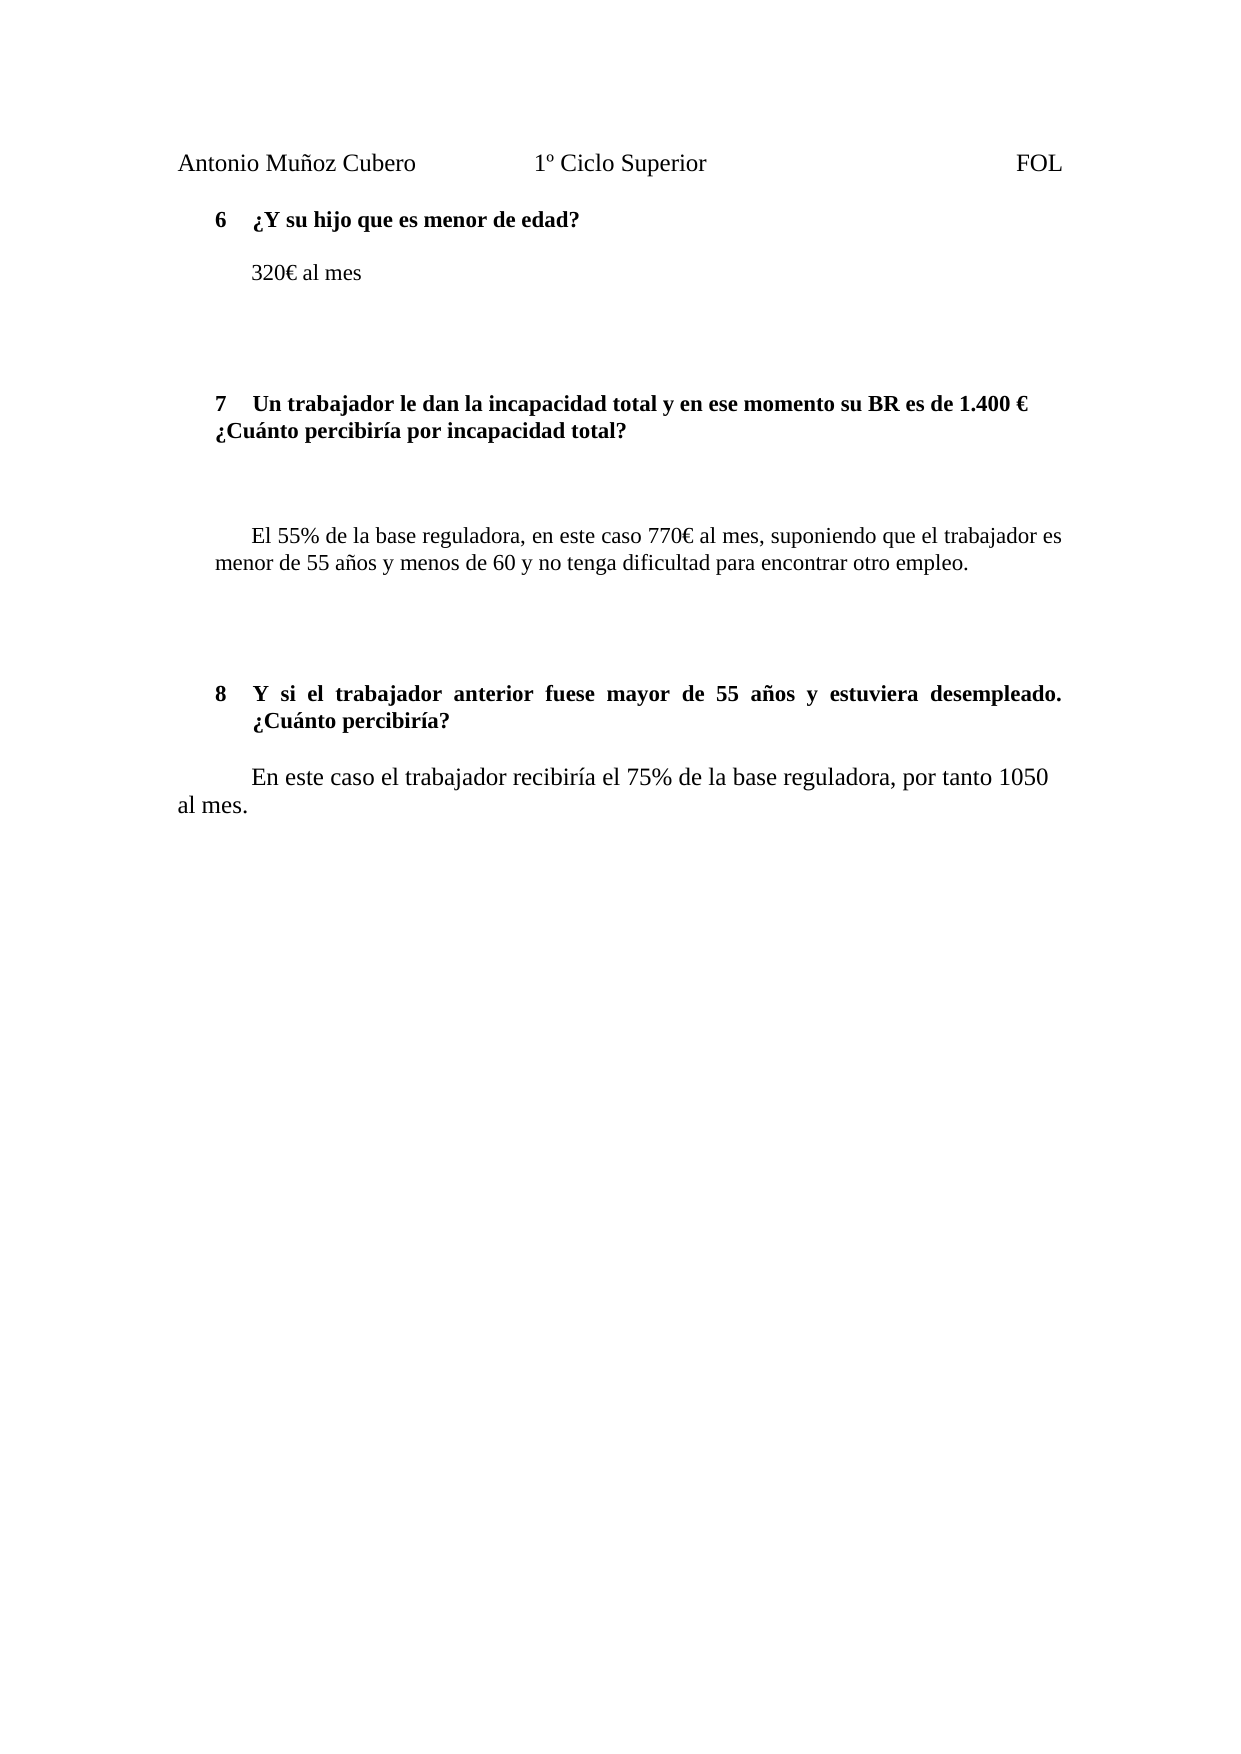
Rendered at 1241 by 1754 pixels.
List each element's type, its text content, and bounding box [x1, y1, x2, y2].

text En este caso el trabajador recibiría el 75% de la base reguladora, por tanto 1050 al mes. [177, 762, 1063, 819]
list ¿Y su hijo que es menor de edad? [215, 206, 1063, 232]
text El 55% de la base reguladora, en este caso 770€ al mes, suponiendo que el trabajador es menor de 55 años y menos de 60 y no tenga dificultad para encontrar otro empleo. [215, 522, 1063, 575]
list Un trabajador le dan la incapacidad total y en ese momento su BR es de 1.400 € [215, 390, 1063, 417]
text ¿Cuánto percibiría por incapacidad total? [215, 417, 1063, 443]
text 320€ al mes [177, 259, 1063, 285]
list Y si el trabajador anterior fuese mayor de 55 años y estuviera desempleado. ¿Cuánto percibiría? [215, 680, 1063, 733]
